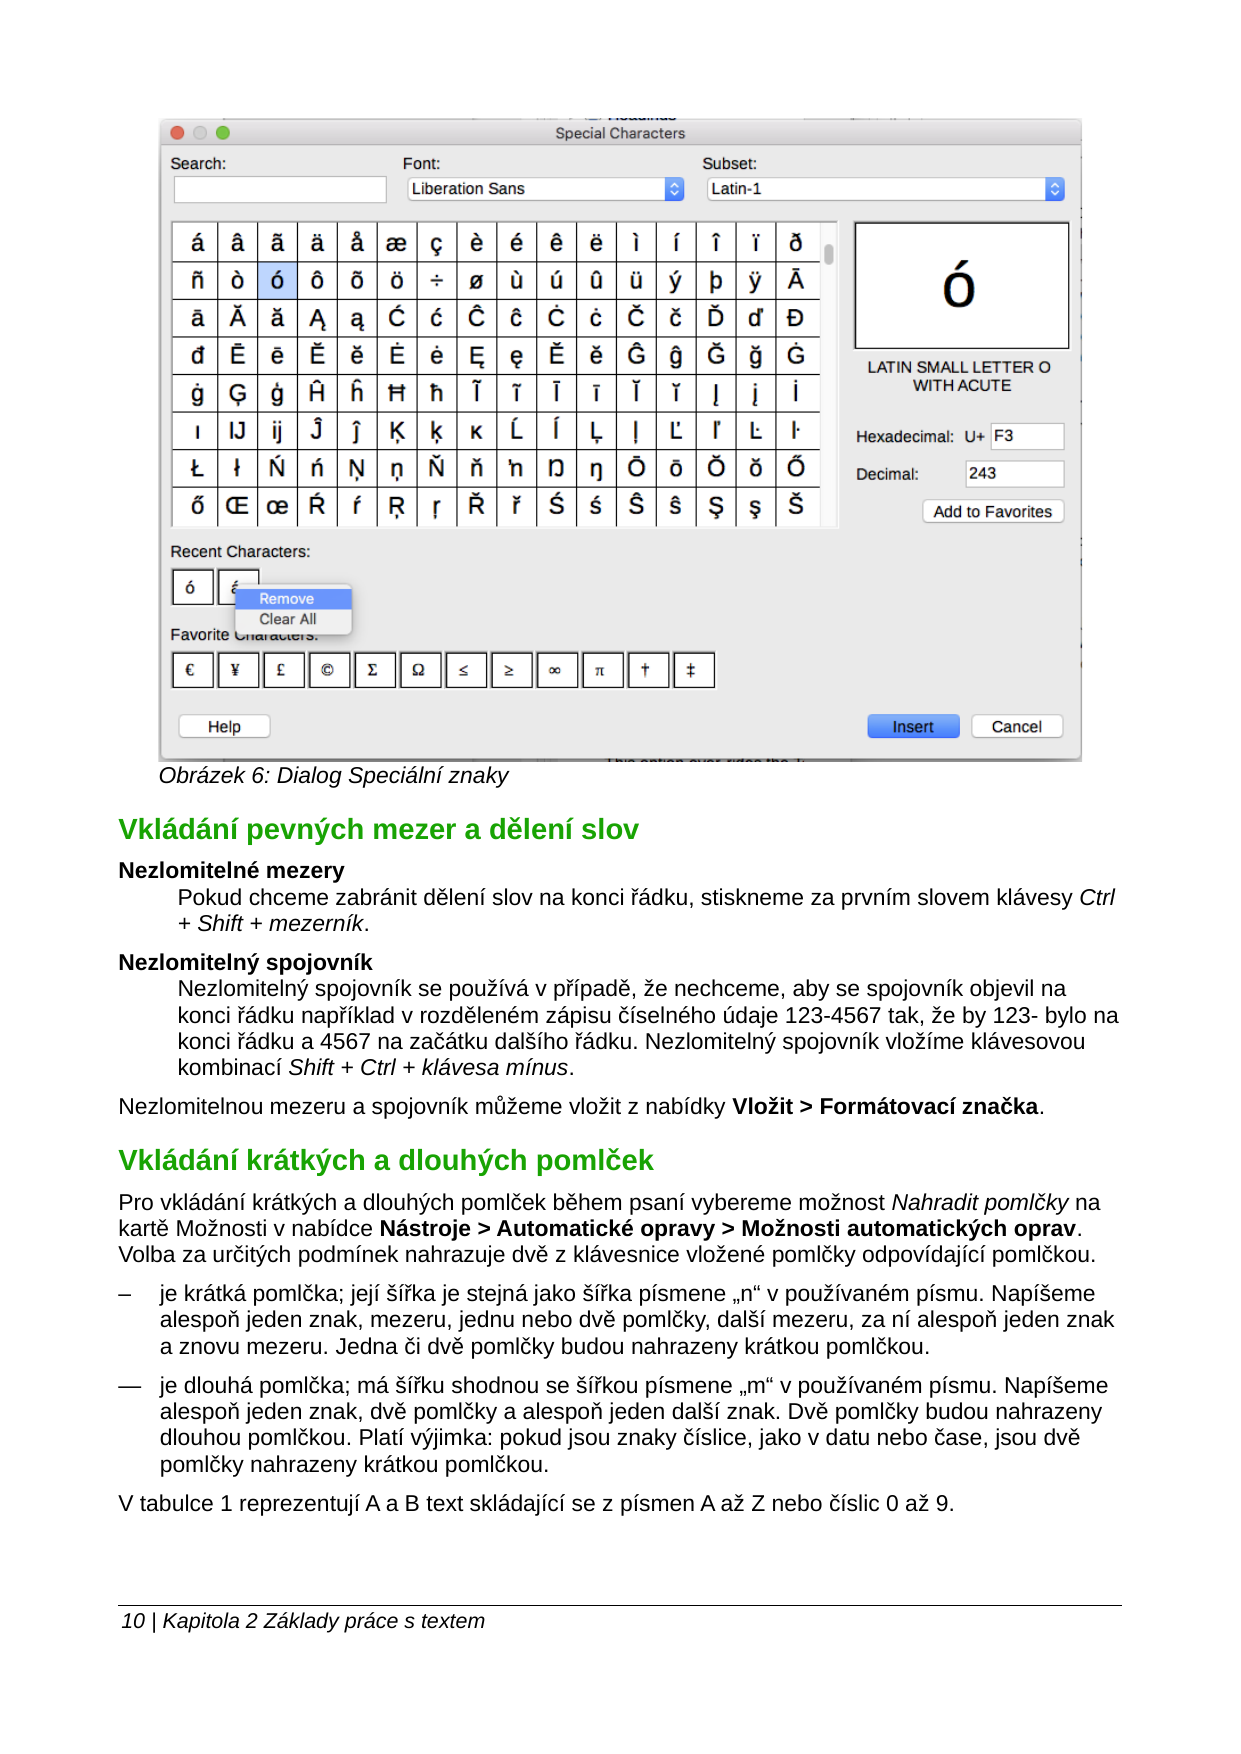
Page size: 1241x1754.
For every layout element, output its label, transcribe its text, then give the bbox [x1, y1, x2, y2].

text Nezlomitelné mezery [118, 857, 1122, 884]
text Obrázek 6: Dialog Speciální znaky [158, 762, 1082, 788]
text Pokud chceme zabránit dělení slov na konci řádku, stiskneme za prvním slovem klávesy Ctrl + Shift + mezerník. [177, 884, 1122, 936]
subtitle Vkládání krátkých a dlouhých pomlček [118, 1143, 1122, 1177]
text V tabulce 1 reprezentují A a B text skládající se z písmen A až Z nebo číslic 0 až 9. [118, 1489, 1122, 1516]
text Pro vkládání krátkých a dlouhých pomlček během psaní vybereme možnost Nahradit pomlčky na kartě Možnosti v nabídce Nástroje > Automatické opravy > Možnosti automatických oprav. Volba za určitých podmínek nahrazuje dvě z klávesnice vložené pomlčky odpovídající pomlčkou. [118, 1188, 1122, 1267]
text — je dlouhá pomlčka; má šířku shodnou se šířkou písmene „m“ v používaném písmu. Napíšeme alespoň jeden znak, dvě pomlčky a alespoň jeden další znak. Dvě pomlčky budou nahrazeny dlouhou pomlčkou. Platí výjimka: pokud jsou znaky číslice, jako v datu nebo čase, jsou dvě pomlčky nahrazeny krátkou pomlčkou. [118, 1372, 1122, 1477]
subtitle Vkládání pevných mezer a dělení slov [118, 812, 1122, 846]
text Nezlomitelnou mezeru a spojovník můžeme vložit z nabídky Vložit > Formátovací značka. [118, 1093, 1122, 1119]
text Nezlomitelný spojovník [118, 949, 1122, 975]
text Nezlomitelný spojovník se používá v případě, že nechceme, aby se spojovník objevil na konci řádku například v rozděleném zápisu číselného údaje 123‑4567 tak, že by 123- bylo na konci řádku a 4567 na začátku dalšího řádku. Nezlomitelný spojovník vložíme klávesovou kombinací Shift + Ctrl + klávesa mínus. [177, 975, 1122, 1081]
text – je krátká pomlčka; její šířka je stejná jako šířka písmene „n“ v používaném písmu. Napíšeme alespoň jeden znak, mezeru, jednu nebo dvě pomlčky, další mezeru, za ní alespoň jeden znak a znovu mezeru. Jedna či dvě pomlčky budou nahrazeny krátkou pomlčkou. [118, 1280, 1122, 1359]
picture [158, 118, 1083, 762]
